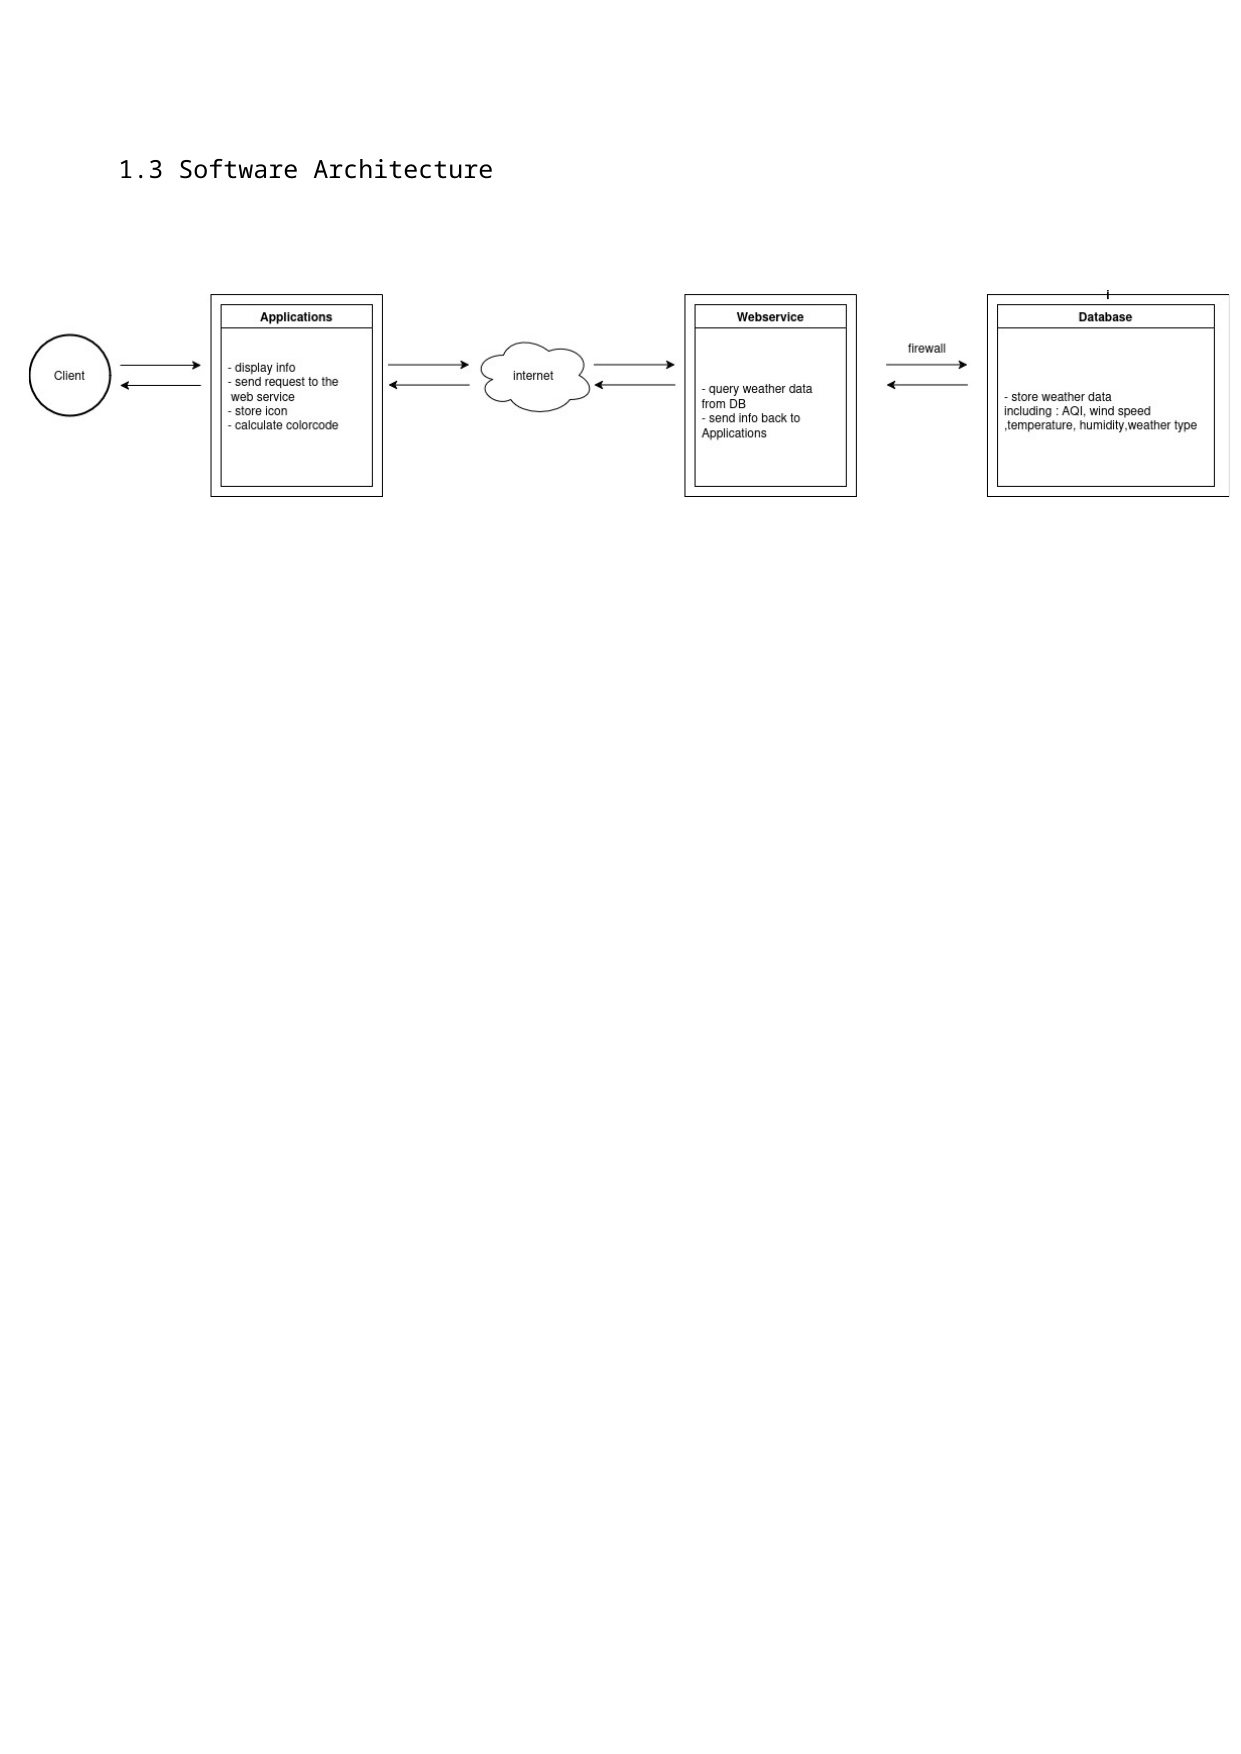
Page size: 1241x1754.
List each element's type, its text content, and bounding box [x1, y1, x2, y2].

picture [28, 286, 1230, 497]
text 1.3 Software Architecture [118, 152, 1122, 186]
